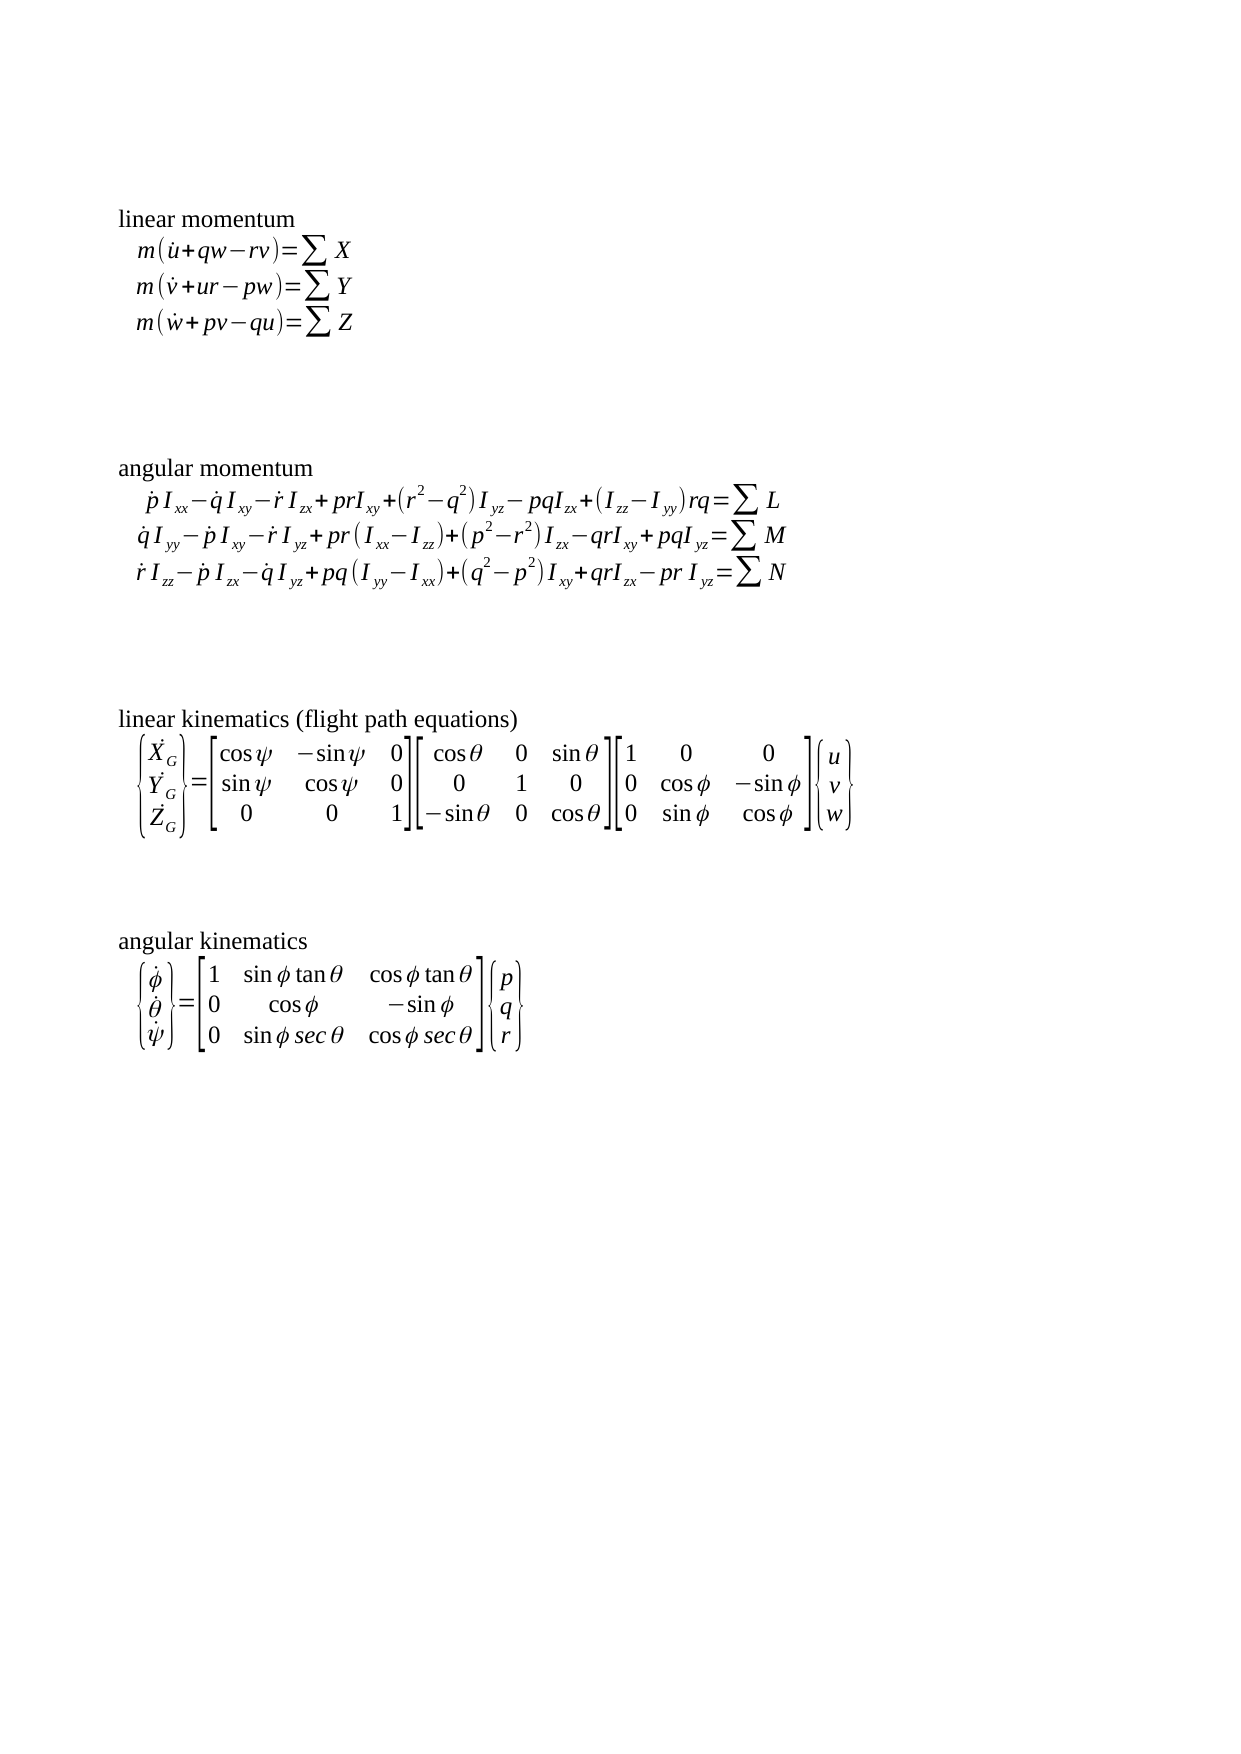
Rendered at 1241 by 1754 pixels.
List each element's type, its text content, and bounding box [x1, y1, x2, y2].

text angular kinematics [118, 926, 1122, 955]
text angular momentum [118, 453, 1122, 482]
text linear kinematics (flight path equations) [118, 704, 1122, 733]
text linear momentum [118, 204, 1122, 233]
